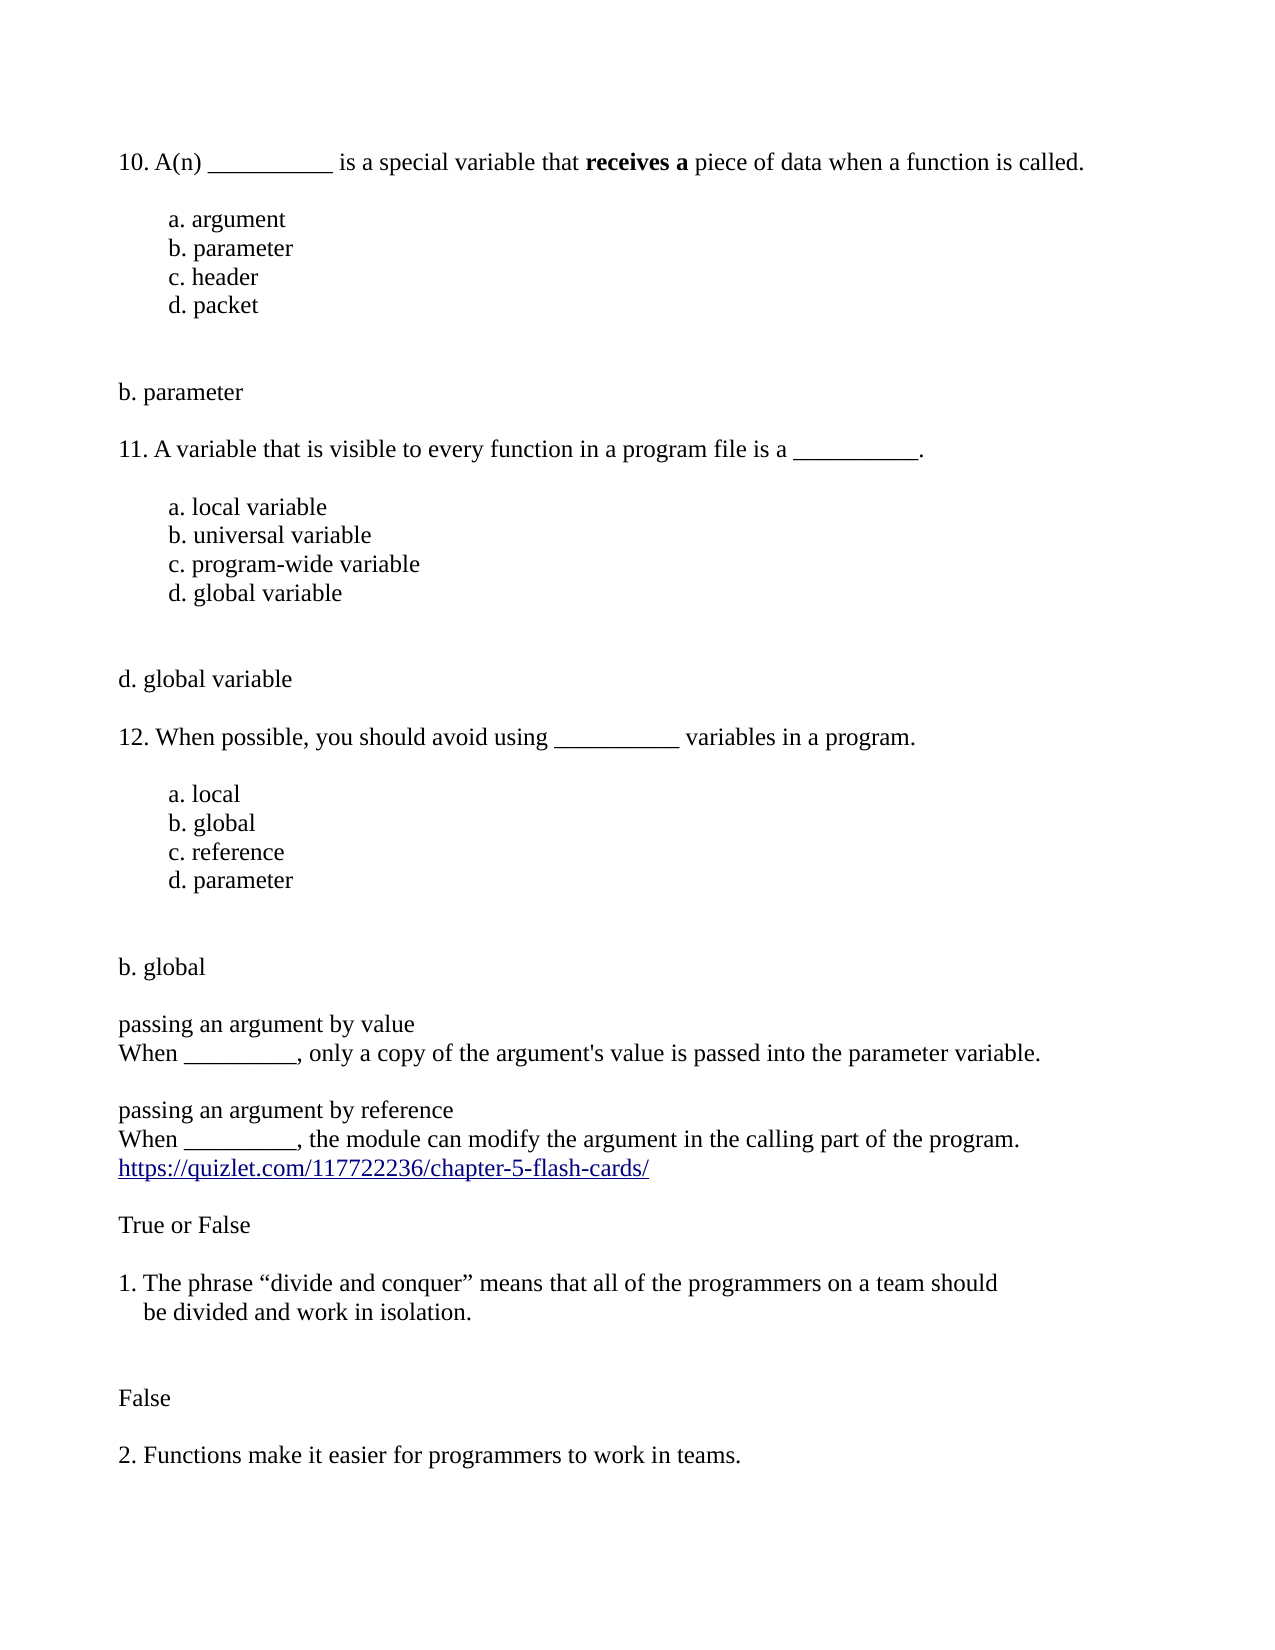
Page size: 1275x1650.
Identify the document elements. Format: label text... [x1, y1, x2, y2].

text 12. When possible, you should avoid using __________ variables in a program. [118, 722, 1157, 751]
text When _________, only a copy of the argument's value is passed into the parameter variable. [118, 1038, 1157, 1067]
text False [118, 1383, 1157, 1412]
text be divided and work in isolation. [118, 1297, 1157, 1326]
text d. packet [118, 291, 1157, 319]
text a. local [118, 779, 1157, 808]
text b. global [118, 808, 1157, 837]
text b. parameter [118, 377, 1157, 406]
text passing an argument by reference [118, 1096, 1157, 1124]
text b. universal variable [118, 521, 1157, 549]
text 11. A variable that is visible to every function in a program file is a __________. [118, 434, 1157, 463]
text a. local variable [118, 492, 1157, 521]
text 1. The phrase “divide and conquer” means that all of the programmers on a team should [118, 1268, 1157, 1297]
text When _________, the module can modify the argument in the calling part of the program. [118, 1124, 1157, 1153]
text c. program-wide variable [118, 549, 1157, 578]
text b. global [118, 952, 1157, 981]
text c. reference [118, 837, 1157, 866]
text passing an argument by value [118, 1009, 1157, 1038]
text True or False [118, 1211, 1157, 1239]
text c. header [118, 262, 1157, 291]
text b. parameter [118, 233, 1157, 262]
text d. global variable [118, 578, 1157, 607]
text a. argument [118, 204, 1157, 233]
text d. parameter [118, 866, 1157, 894]
text d. global variable [118, 664, 1157, 693]
text 2. Functions make it easier for programmers to work in teams. [118, 1441, 1157, 1469]
text 10. A(n) __________ is a special variable that receives a piece of data when a function is called. [118, 147, 1157, 176]
text https://quizlet.com/117722236/chapter-5-flash-cards/ [118, 1153, 1157, 1182]
